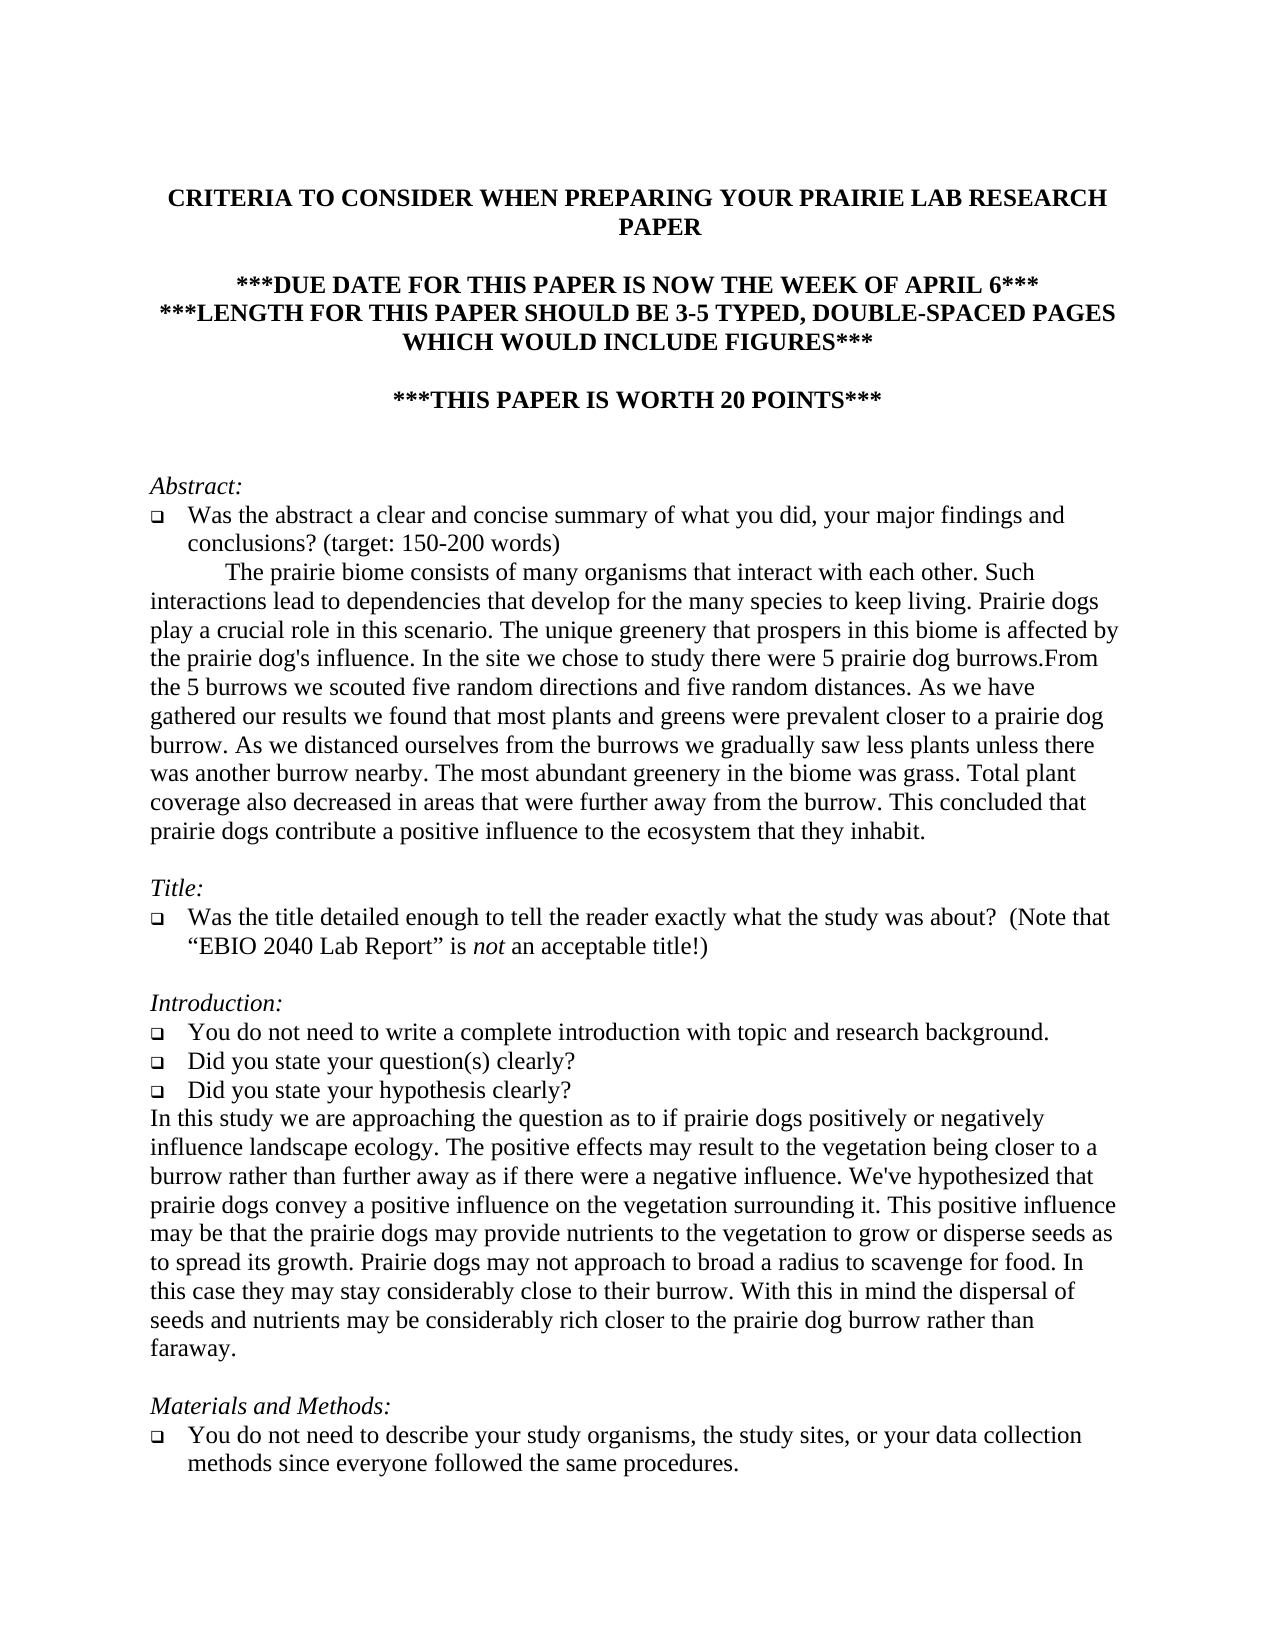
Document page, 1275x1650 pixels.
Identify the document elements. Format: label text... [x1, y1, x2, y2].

text The prairie biome consists of many organisms that interact with each other. Such interactions lead to dependencies that develop for the many species to keep living. Prairie dogs play a crucial role in this scenario. The unique greenery that prospers in this biome is affected by the prairie dog's influence. In the site we chose to study there were 5 prairie dog burrows.From the 5 burrows we scouted five random directions and five random distances. As we have gathered our results we found that most plants and greens were prevalent closer to a prairie dog burrow. As we distanced ourselves from the burrows we gradually saw less plants unless there was another burrow nearby. The most abundant greenery in the biome was grass. Total plant coverage also decreased in areas that were further away from the burrow. This concluded that prairie dogs contribute a positive influence to the ecosystem that they inhabit. [150, 557, 1125, 845]
list Did you state your hypothesis clearly? [150, 1075, 1125, 1103]
text Materials and Methods: [150, 1391, 1125, 1420]
list You do not need to write a complete introduction with topic and research background. [150, 1017, 1125, 1046]
list Was the abstract a clear and concise summary of what you did, your major findings and conclusions? (target: 150-200 words) [150, 500, 1125, 557]
text Abstract: [150, 471, 1125, 500]
text ***THIS PAPER IS WORTH 20 POINTS*** [150, 385, 1125, 413]
text Introduction: [150, 988, 1125, 1017]
list Was the title detailed enough to tell the reader exactly what the study was about? (Note that “EBIO 2040 Lab Report” is not an acceptable title!) [150, 902, 1125, 960]
list Did you state your question(s) clearly? [150, 1046, 1125, 1075]
subtitle Criteria To Consider when preparing your PRAIRIE LAB RESEARCH PAPER [150, 183, 1125, 241]
text In this study we are approaching the question as to if prairie dogs positively or negatively influence landscape ecology. The positive effects may result to the vegetation being closer to a burrow rather than further away as if there were a negative influence. We've hypothesized that prairie dogs convey a positive influence on the vegetation surrounding it. This positive influence may be that the prairie dogs may provide nutrients to the vegetation to grow or disperse seeds as to spread its growth. Prairie dogs may not approach to broad a radius to scavenge for food. In this case they may stay considerably close to their burrow. With this in mind the dispersal of seeds and nutrients may be considerably rich closer to the prairie dog burrow rather than faraway. [150, 1103, 1125, 1362]
text ***DUE DATE FOR THIS PAPER IS NOW THE WEEK OF APRIL 6*** [150, 270, 1125, 298]
text ***LENGTH FOR THIS PAPER SHOULD BE 3-5 TYPED, DOUBLE-SPACED PAGES WHICH WOULD INCLUDE FIGURES*** [150, 298, 1125, 356]
list You do not need to describe your study organisms, the study sites, or your data collection methods since everyone followed the same procedures. [150, 1420, 1125, 1477]
text Title: [150, 873, 1125, 902]
